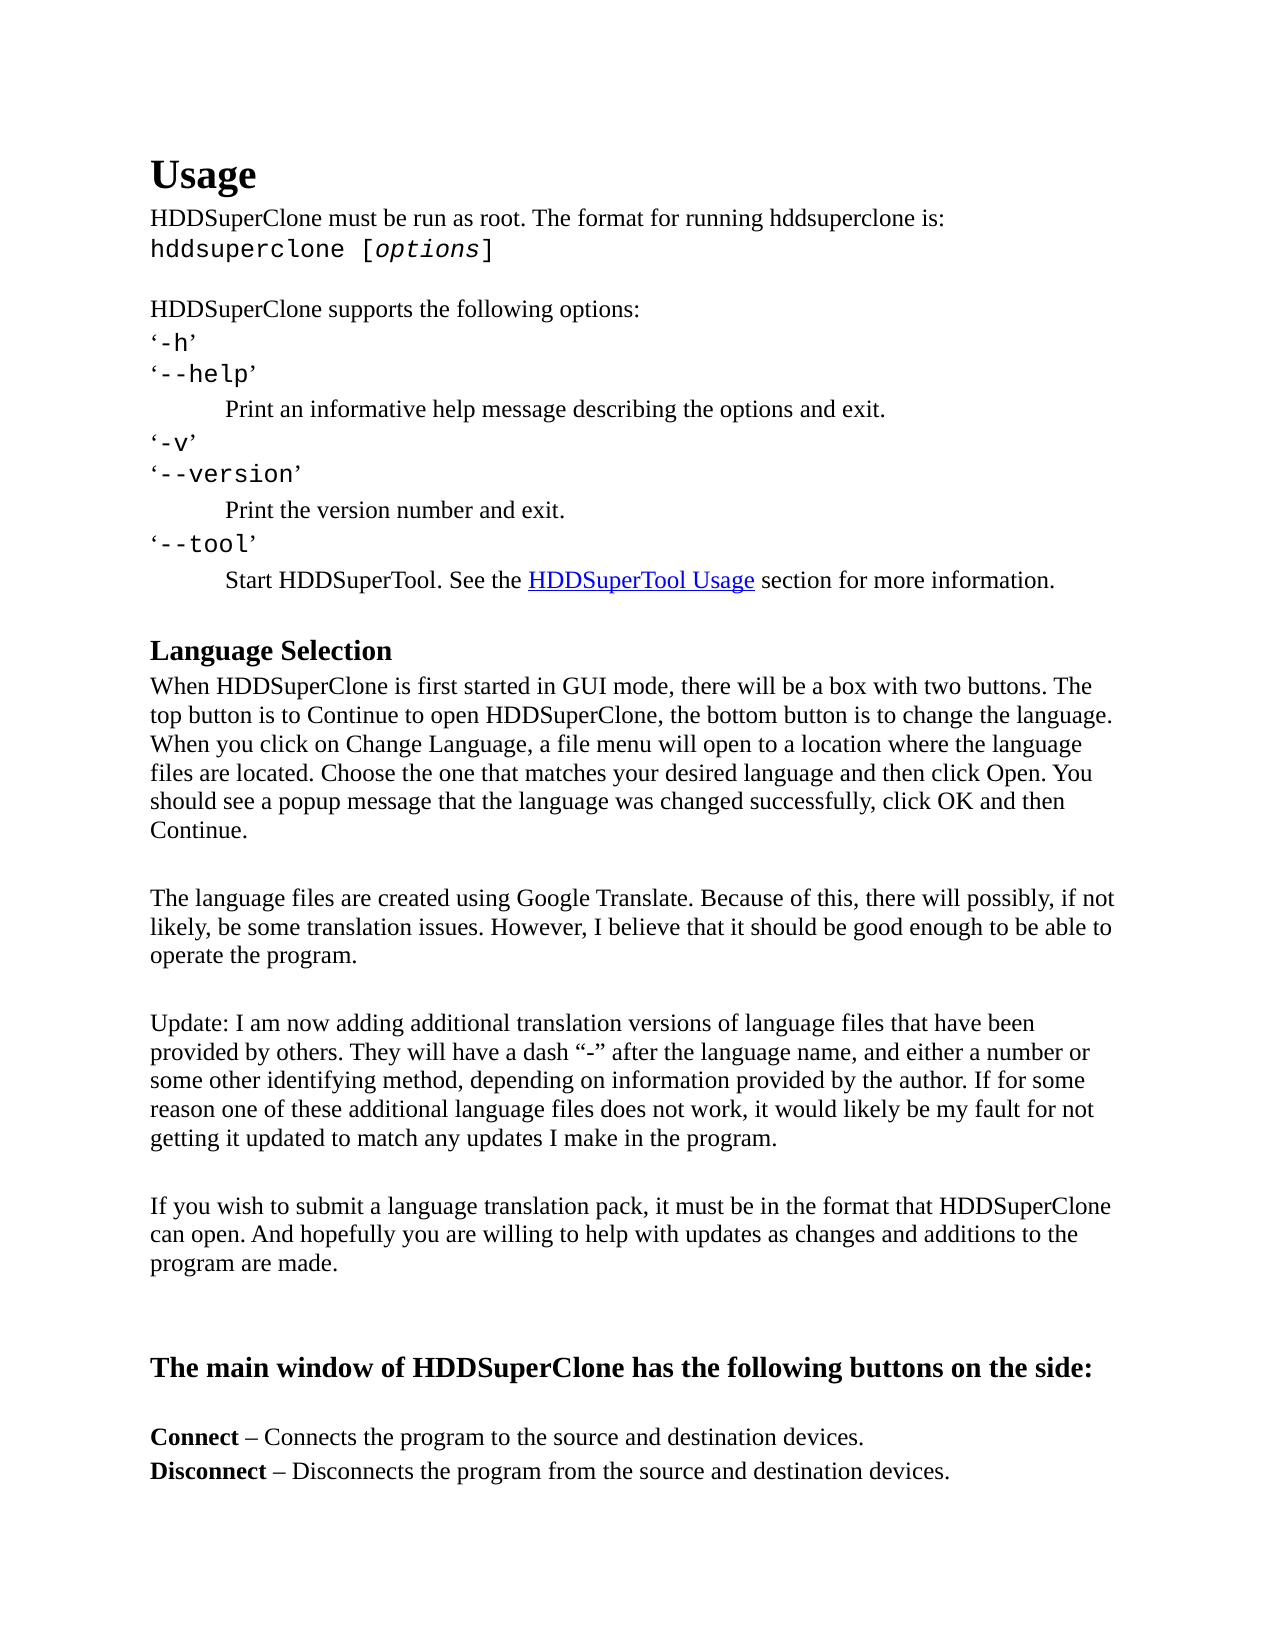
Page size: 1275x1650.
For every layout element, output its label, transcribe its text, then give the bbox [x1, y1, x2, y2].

text Start HDDSuperTool. See the HDDSuperTool Usage section for more information. [225, 565, 1125, 594]
text HDDSuperClone must be run as root. The format for running hddsuperclone is: [150, 203, 1125, 232]
text Language Selection [150, 633, 1125, 666]
text The language files are created using Google Translate. Because of this, there will possibly, if not likely, be some translation issues. However, I believe that it should be good enough to be able to operate the program. [150, 883, 1125, 969]
text Disconnect – Disconnects the program from the source and destination devices. [150, 1456, 1125, 1485]
text ‘--version’ [150, 459, 1125, 490]
text ‘-h’ [150, 328, 1125, 359]
text Print the version number and exit. [225, 495, 1125, 524]
text ‘--help’ [150, 359, 1125, 389]
text If you wish to submit a language translation pack, it must be in the format that HDDSuperClone can open. And hopefully you are willing to help with updates as changes and additions to the program are made. [150, 1191, 1125, 1277]
text When HDDSuperClone is first started in GUI mode, there will be a box with two buttons. The top button is to Continue to open HDDSuperClone, the bottom button is to change the language. When you click on Change Language, a file menu will open to a location where the language files are located. Choose the one that matches your desired language and then click Open. You should see a popup message that the language was changed successfully, click OK and then Continue. [150, 671, 1125, 844]
text Print an informative help message describing the options and exit. [225, 394, 1125, 423]
text hddsuperclone [options] [150, 237, 1125, 265]
text Connect – Connects the program to the source and destination devices. [150, 1422, 1125, 1451]
text ‘--tool’ [150, 529, 1125, 560]
text ‘-v’ [150, 428, 1125, 459]
text The main window of HDDSuperClone has the following buttons on the side: [150, 1350, 1125, 1383]
subtitle Usage [150, 150, 1125, 198]
text Update: I am now adding additional translation versions of language files that have been provided by others. They will have a dash “-” after the language name, and either a number or some other identifying method, depending on information provided by the author. If for some reason one of these additional language files does not work, it would likely be my fault for not getting it updated to match any updates I make in the program. [150, 1008, 1125, 1152]
text HDDSuperClone supports the following options: [150, 294, 1125, 323]
